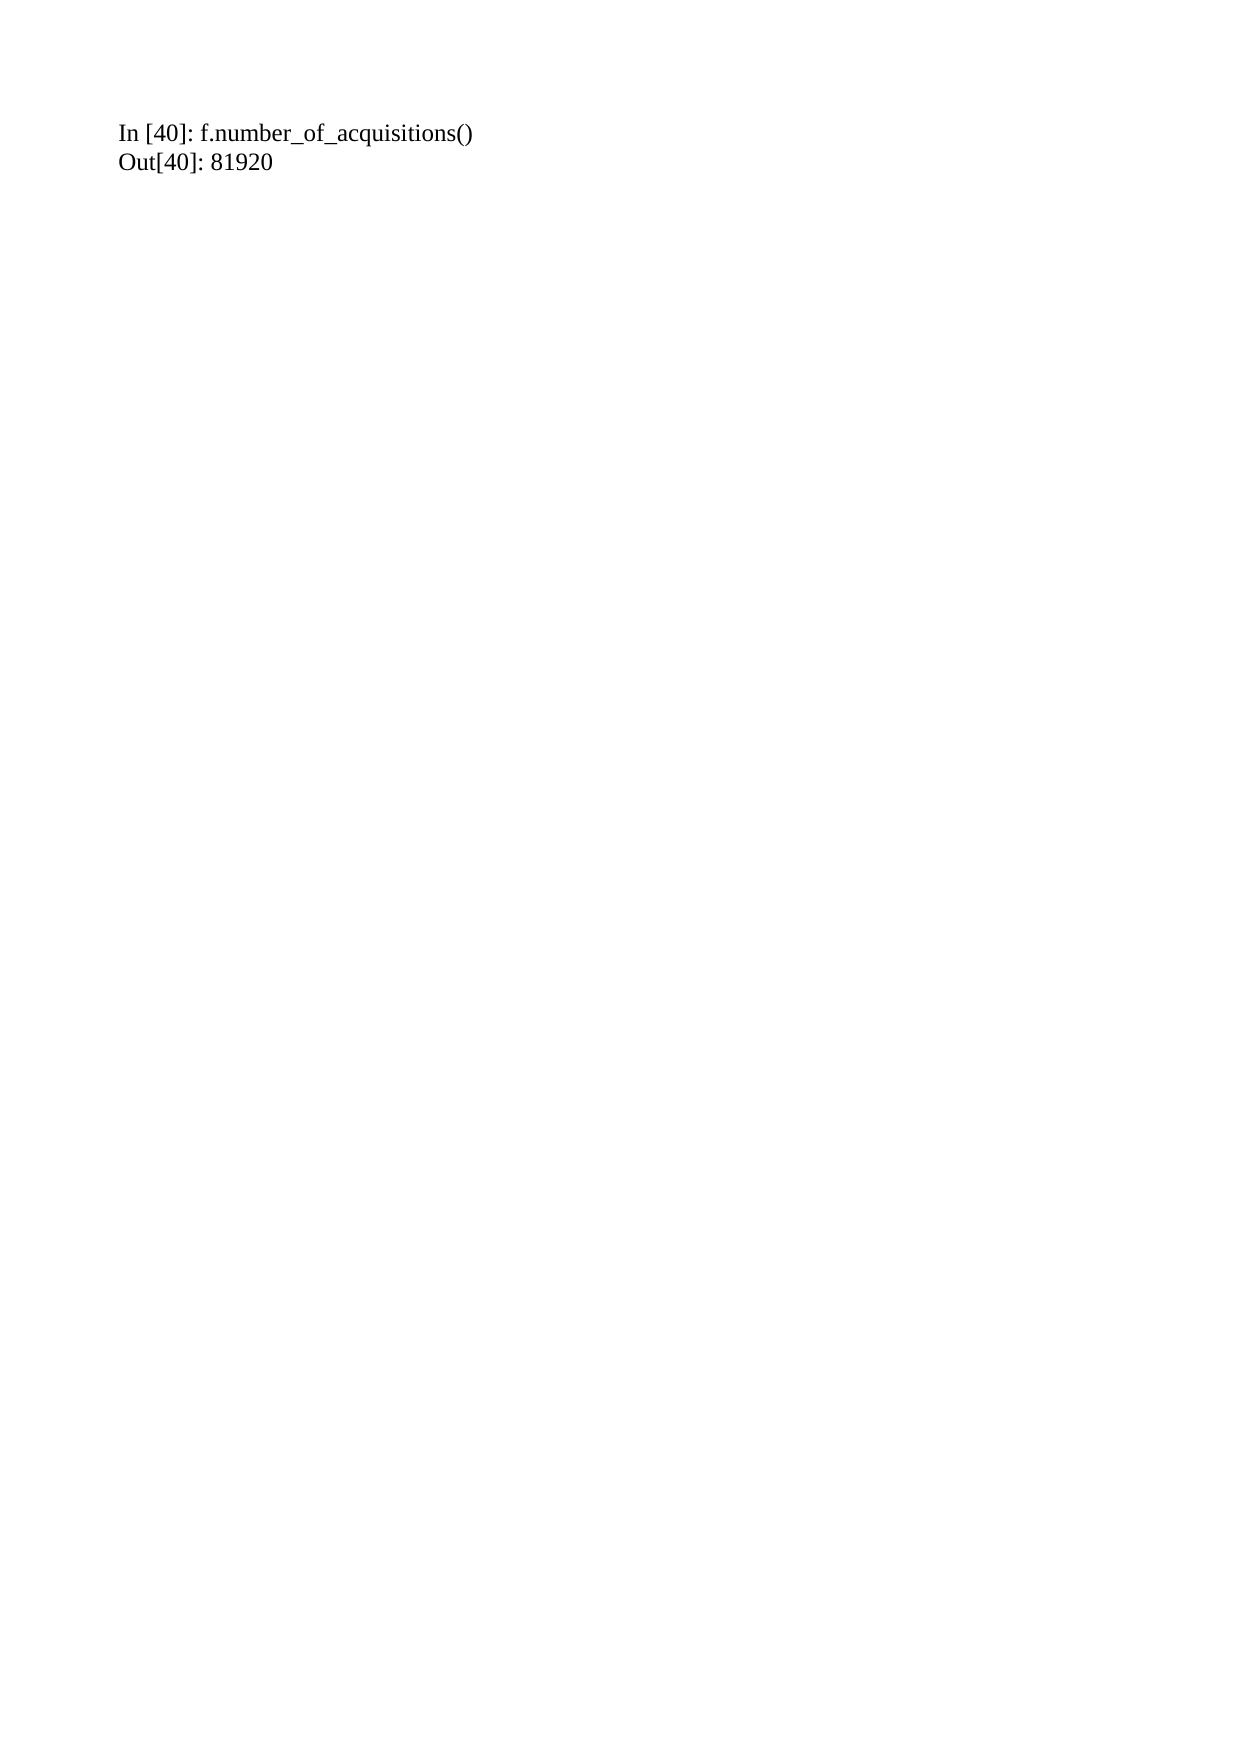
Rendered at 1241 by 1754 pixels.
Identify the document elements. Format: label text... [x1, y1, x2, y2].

text Out[40]: 81920 [118, 147, 1122, 176]
text In [40]: f.number_of_acquisitions() [118, 118, 1122, 147]
